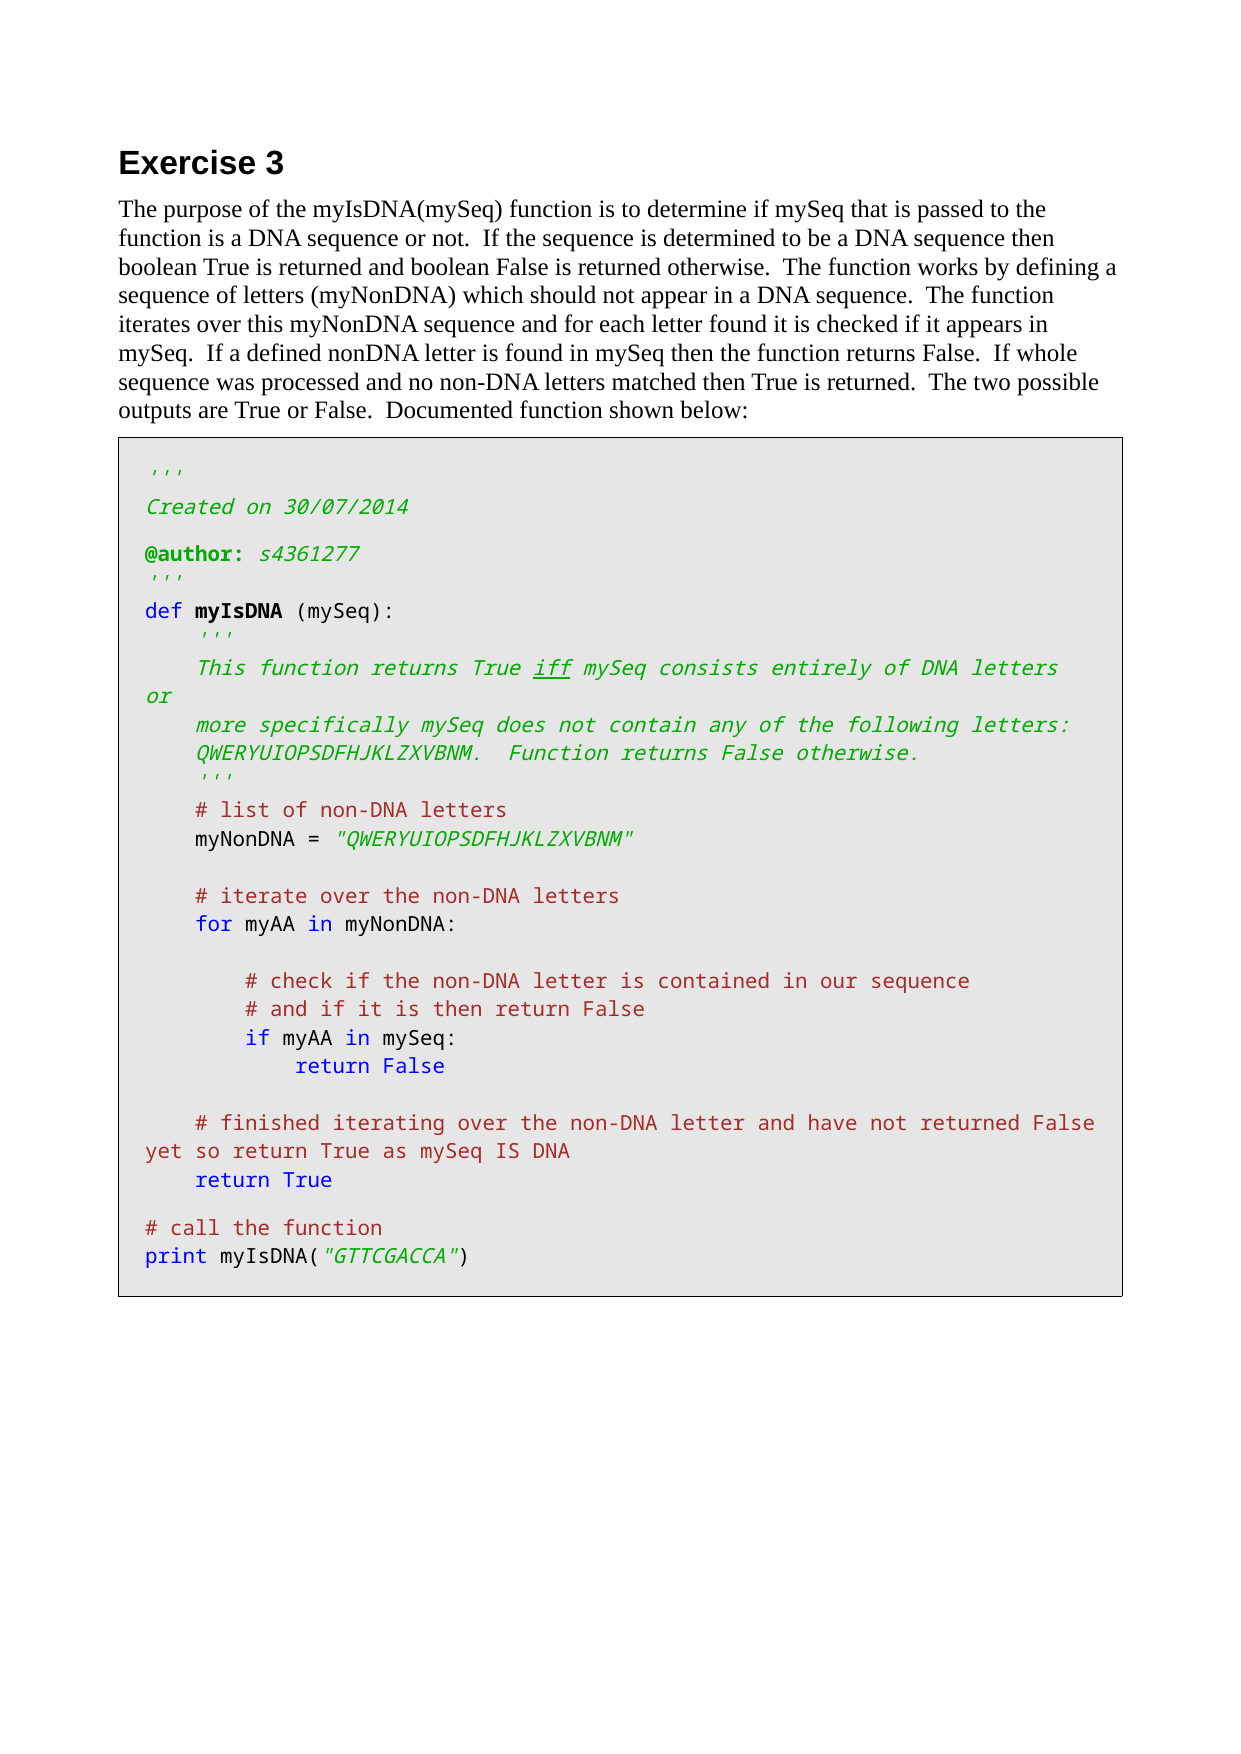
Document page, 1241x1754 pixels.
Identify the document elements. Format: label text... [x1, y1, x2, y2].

text # iterate over the non-DNA letters [119, 854, 1122, 882]
text myNonDNA = "QWERYUIOPSDFHJKLZXVBNM" [119, 797, 1122, 826]
text @author: s4361277 [119, 513, 1122, 541]
text # and if it is then return False [119, 968, 1122, 996]
text This function returns True iff mySeq consists entirely of DNA letters or [119, 627, 1122, 683]
text QWERYUIOPSDFHJKLZXVBNM. Function returns False otherwise. [119, 712, 1122, 740]
text # call the function [119, 1186, 1122, 1214]
text ''' [119, 598, 1122, 627]
text return False [119, 1025, 1122, 1053]
text for myAA in myNonDNA: [119, 882, 1122, 911]
text more specifically mySeq does not contain any of the following letters: [119, 683, 1122, 712]
text return True [119, 1138, 1122, 1167]
text Created on 30/07/2014 [119, 465, 1122, 494]
subtitle Exercise 3 [118, 143, 1122, 182]
text ''' [119, 740, 1122, 769]
text # check if the non-DNA letter is contained in our sequence [119, 939, 1122, 968]
text ''' [119, 438, 1122, 465]
text The purpose of the myIsDNA(mySeq) function is to determine if mySeq that is passed to the function is a DNA sequence or not. If the sequence is determined to be a DNA sequence then boolean True is returned and boolean False is returned otherwise. The function works by defining a sequence of letters (myNonDNA) which should not appear in a DNA sequence. The function iterates over this myNonDNA sequence and for each letter found it is checked if it appears in mySeq. If a defined nonDNA letter is found in mySeq then the function returns False. If whole sequence was processed and no non-DNA letters matched then True is returned. The two possible outputs are True or False. Documented function shown below: [118, 194, 1122, 424]
text # finished iterating over the non-DNA letter and have not returned False yet so return True as mySeq IS DNA [119, 1082, 1122, 1138]
text # list of non-DNA letters [119, 769, 1122, 797]
text ''' [119, 541, 1122, 570]
text print myIsDNA("GTTCGACCA") [119, 1214, 1122, 1296]
text def myIsDNA (mySeq): [119, 570, 1122, 598]
text if myAA in mySeq: [119, 996, 1122, 1025]
